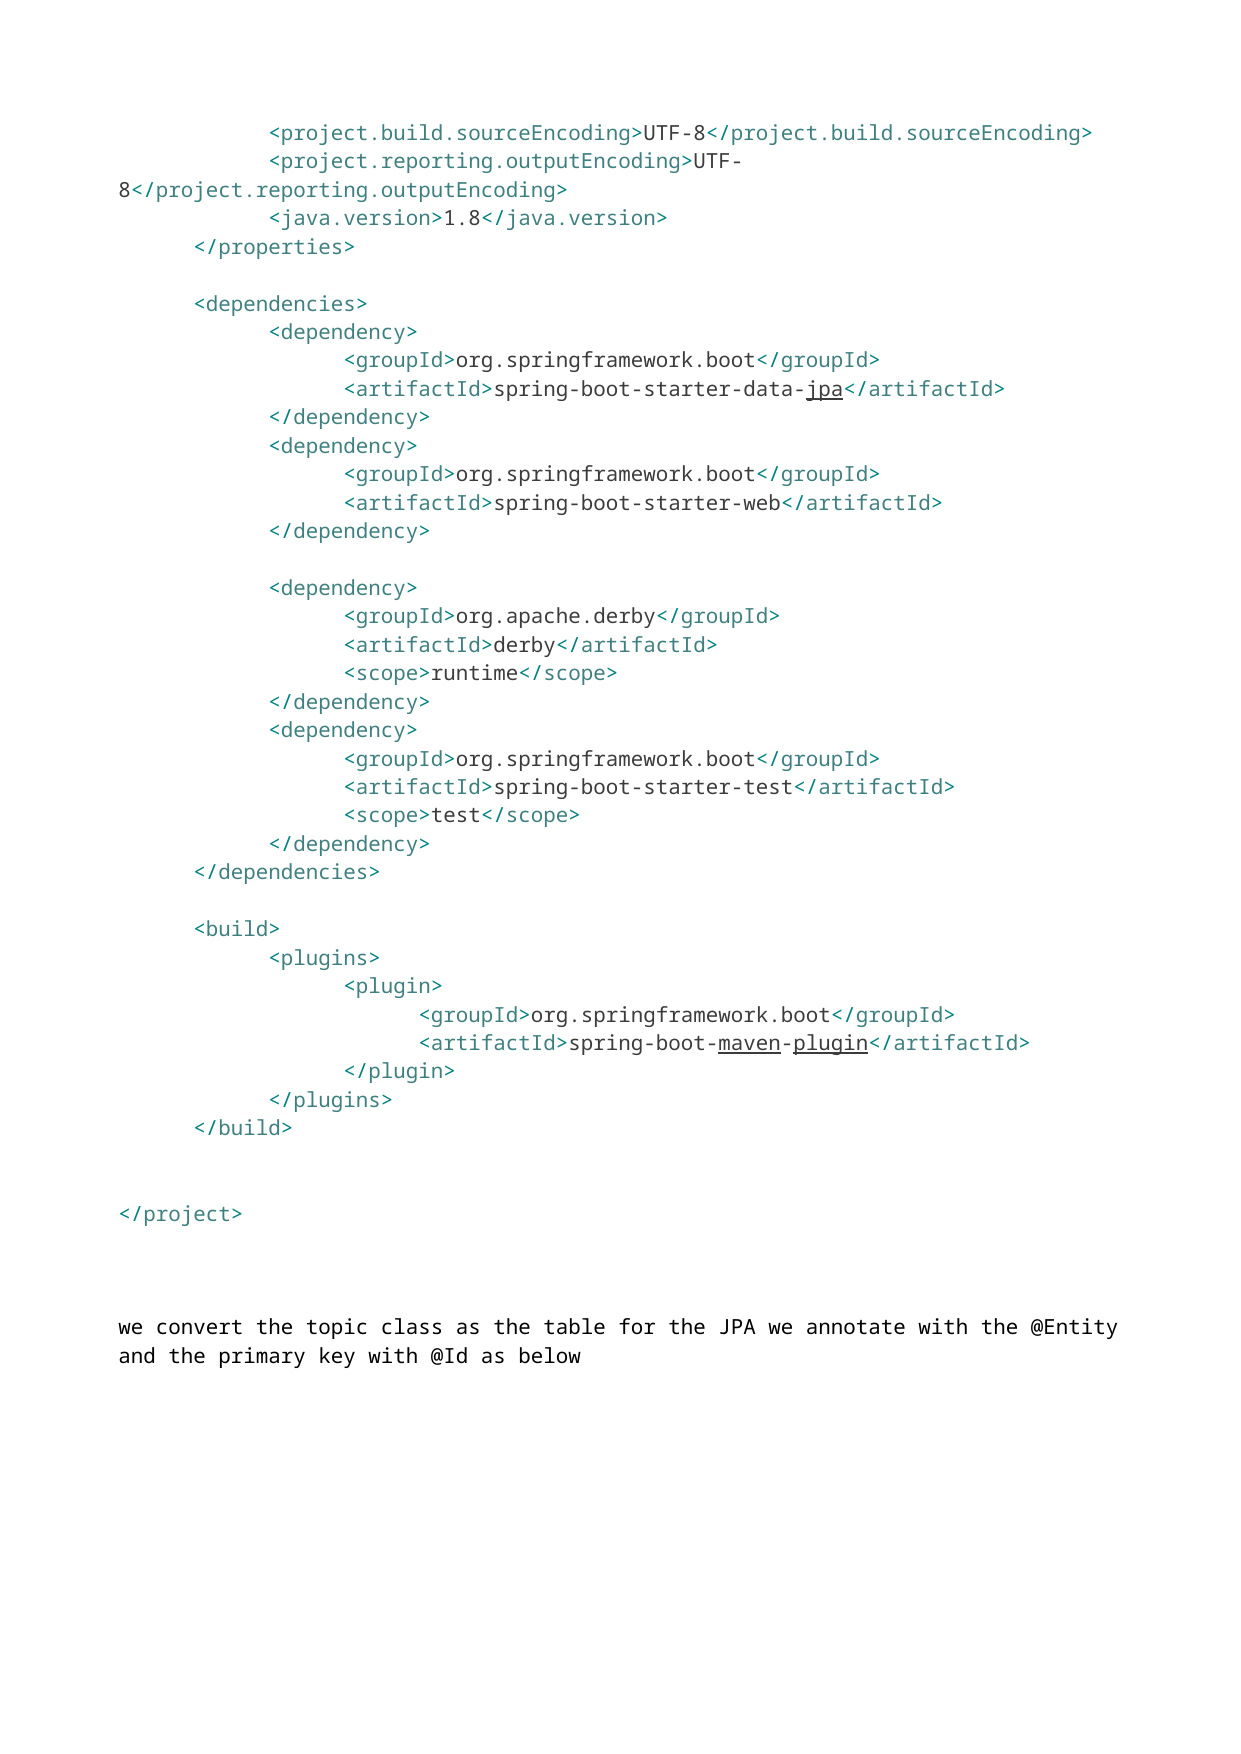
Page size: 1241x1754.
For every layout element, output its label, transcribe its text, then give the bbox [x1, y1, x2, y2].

text </plugin> [118, 1057, 1122, 1085]
text </dependency> [118, 829, 1122, 857]
text <artifactId>spring-boot-starter-test</artifactId> [118, 772, 1122, 801]
text <dependency> [118, 573, 1122, 602]
text <artifactId>spring-boot-maven-plugin</artifactId> [118, 1028, 1122, 1057]
text </dependency> [118, 516, 1122, 545]
text <dependency> [118, 317, 1122, 346]
text <dependency> [118, 431, 1122, 459]
text <dependencies> [118, 289, 1122, 317]
text <groupId>org.apache.derby</groupId> [118, 602, 1122, 630]
text <scope>runtime</scope> [118, 658, 1122, 687]
text <project.reporting.outputEncoding>UTF-8</project.reporting.outputEncoding> [118, 147, 1122, 203]
text <groupId>org.springframework.boot</groupId> [118, 744, 1122, 772]
text <java.version>1.8</java.version> [118, 203, 1122, 232]
text <plugins> [118, 943, 1122, 971]
text <groupId>org.springframework.boot</groupId> [118, 459, 1122, 488]
text </dependency> [118, 687, 1122, 715]
text <artifactId>spring-boot-starter-data-jpa</artifactId> [118, 374, 1122, 402]
text <scope>test</scope> [118, 801, 1122, 829]
text </project> [118, 1199, 1122, 1227]
text <artifactId>derby</artifactId> [118, 630, 1122, 658]
text </dependencies> [118, 857, 1122, 886]
text <plugin> [118, 971, 1122, 1000]
text <groupId>org.springframework.boot</groupId> [118, 1000, 1122, 1028]
text <build> [118, 914, 1122, 943]
text </build> [118, 1113, 1122, 1142]
text <dependency> [118, 715, 1122, 744]
text <project.build.sourceEncoding>UTF-8</project.build.sourceEncoding> [118, 118, 1122, 147]
text <artifactId>spring-boot-starter-web</artifactId> [118, 488, 1122, 516]
text we convert the topic class as the table for the JPA we annotate with the @Entity and the primary key with @Id as below [118, 1312, 1122, 1369]
text </dependency> [118, 402, 1122, 431]
text </plugins> [118, 1085, 1122, 1113]
text <groupId>org.springframework.boot</groupId> [118, 346, 1122, 374]
text </properties> [118, 232, 1122, 260]
